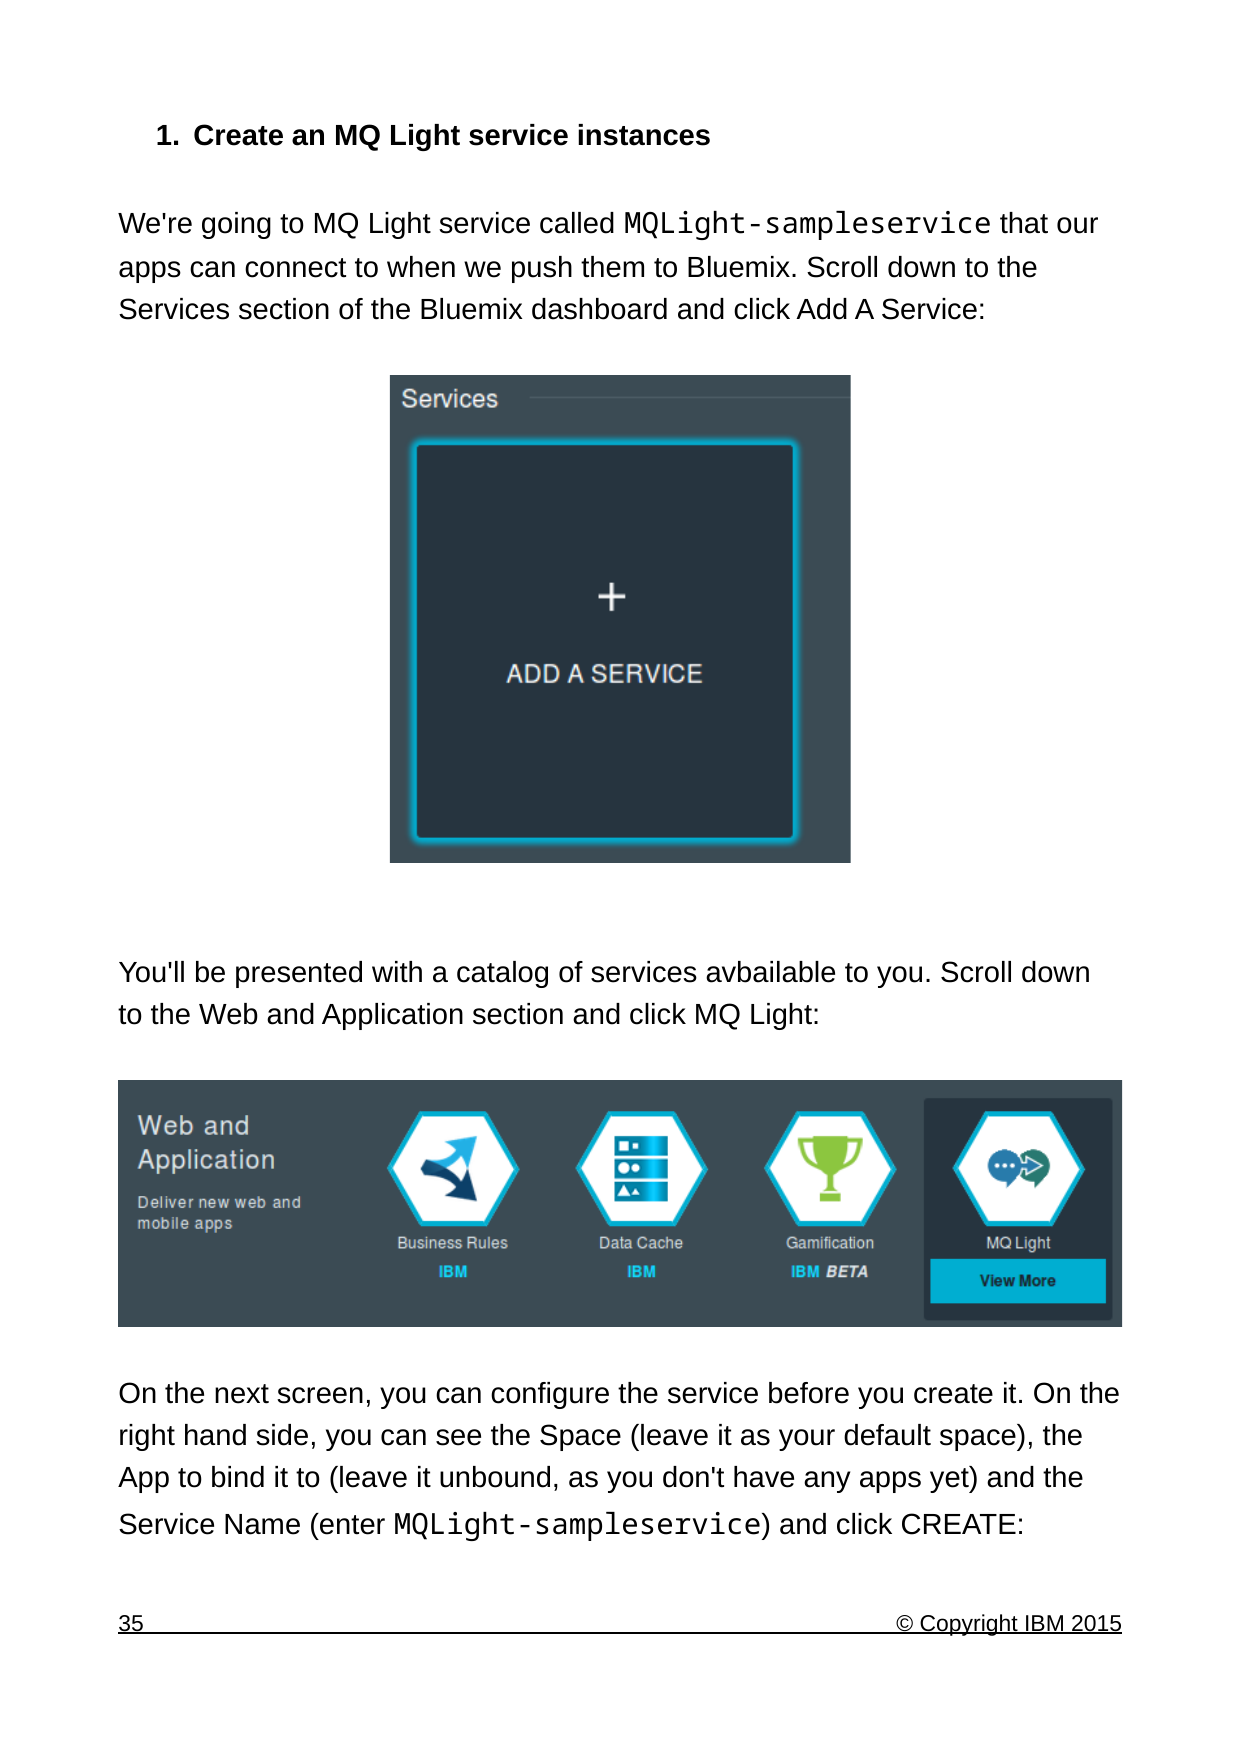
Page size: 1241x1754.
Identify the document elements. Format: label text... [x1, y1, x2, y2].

list Create an MQ Light service instances [156, 118, 1122, 152]
picture [389, 375, 851, 863]
text We're going to MQ Light service called MQLight-sampleservice that our apps can connect to when we push them to Bluemix. Scroll down to the Services section of the Bluemix dashboard and click Add A Service: [118, 202, 1122, 325]
picture [118, 1080, 1123, 1327]
text On the next screen, you can configure the service before you create it. On the right hand side, you can see the Space (leave it as your default space), the App to bind it to (leave it unbound, as you don't have any apps yet) and the Service Name (enter MQLight-sampleservice) and click CREATE: [118, 1376, 1122, 1543]
text You'll be presented with a catalog of services avbailable to you. Scroll down to the Web and Application section and click MQ Light: [118, 955, 1122, 1031]
